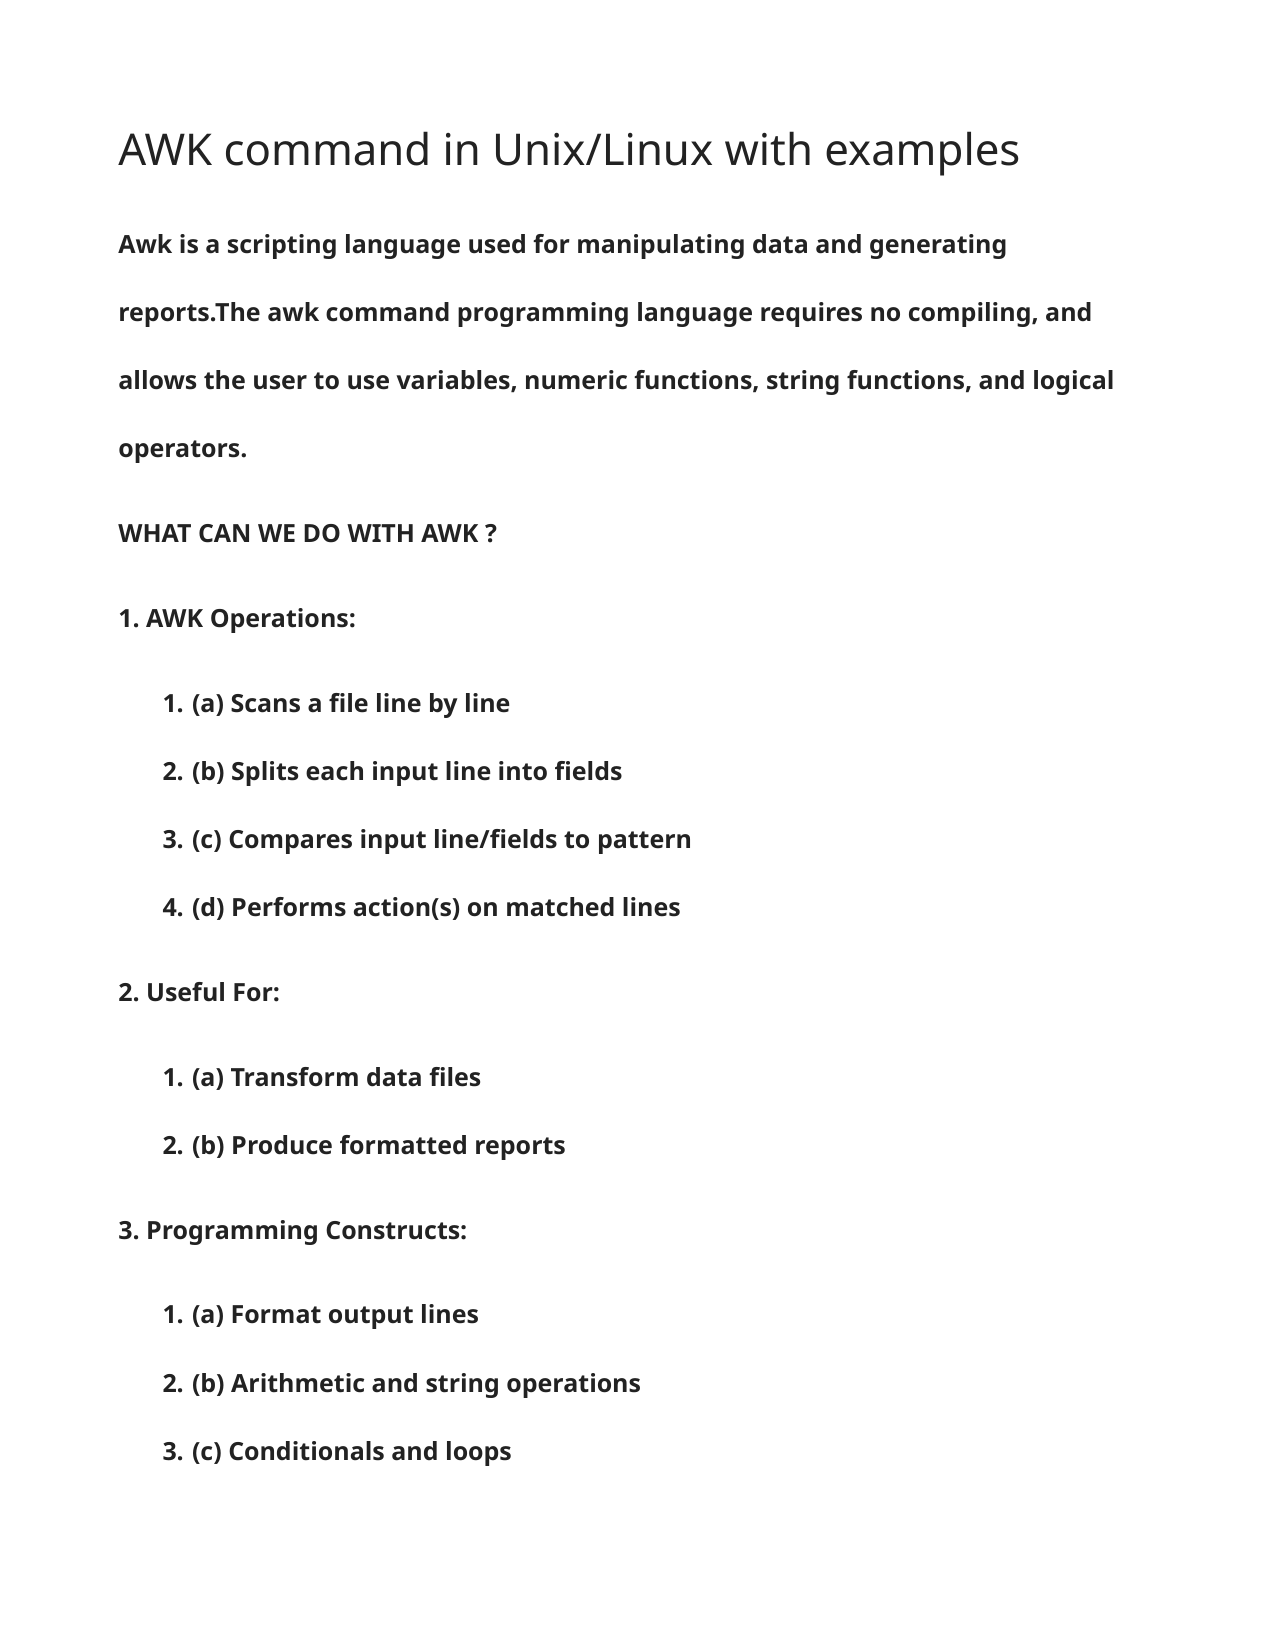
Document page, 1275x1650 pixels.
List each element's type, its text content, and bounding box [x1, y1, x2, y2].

list (a) Transform data files [162, 1059, 1157, 1093]
list (a) Format output lines [162, 1297, 1157, 1331]
text WHAT CAN WE DO WITH AWK ? [118, 516, 1157, 550]
list (c) Conditionals and loops [162, 1433, 1157, 1467]
text 2. Useful For: [118, 975, 1157, 1009]
text Awk is a scripting language used for manipulating data and generating reports.The awk command programming language requires no compiling, and allows the user to use variables, numeric functions, string functions, and logical operators. [118, 227, 1157, 465]
list (a) Scans a file line by line [162, 686, 1157, 719]
list (b) Arithmetic and string operations [162, 1365, 1157, 1399]
text 3. Programming Constructs: [118, 1212, 1157, 1246]
list (b) Produce formatted reports [162, 1128, 1157, 1162]
list (b) Splits each input line into fields [162, 754, 1157, 788]
subtitle AWK command in Unix/Linux with examples [118, 118, 1157, 178]
list (c) Compares input line/fields to pattern [162, 822, 1157, 856]
text 1. AWK Operations: [118, 601, 1157, 635]
list (d) Performs action(s) on matched lines [162, 890, 1157, 924]
